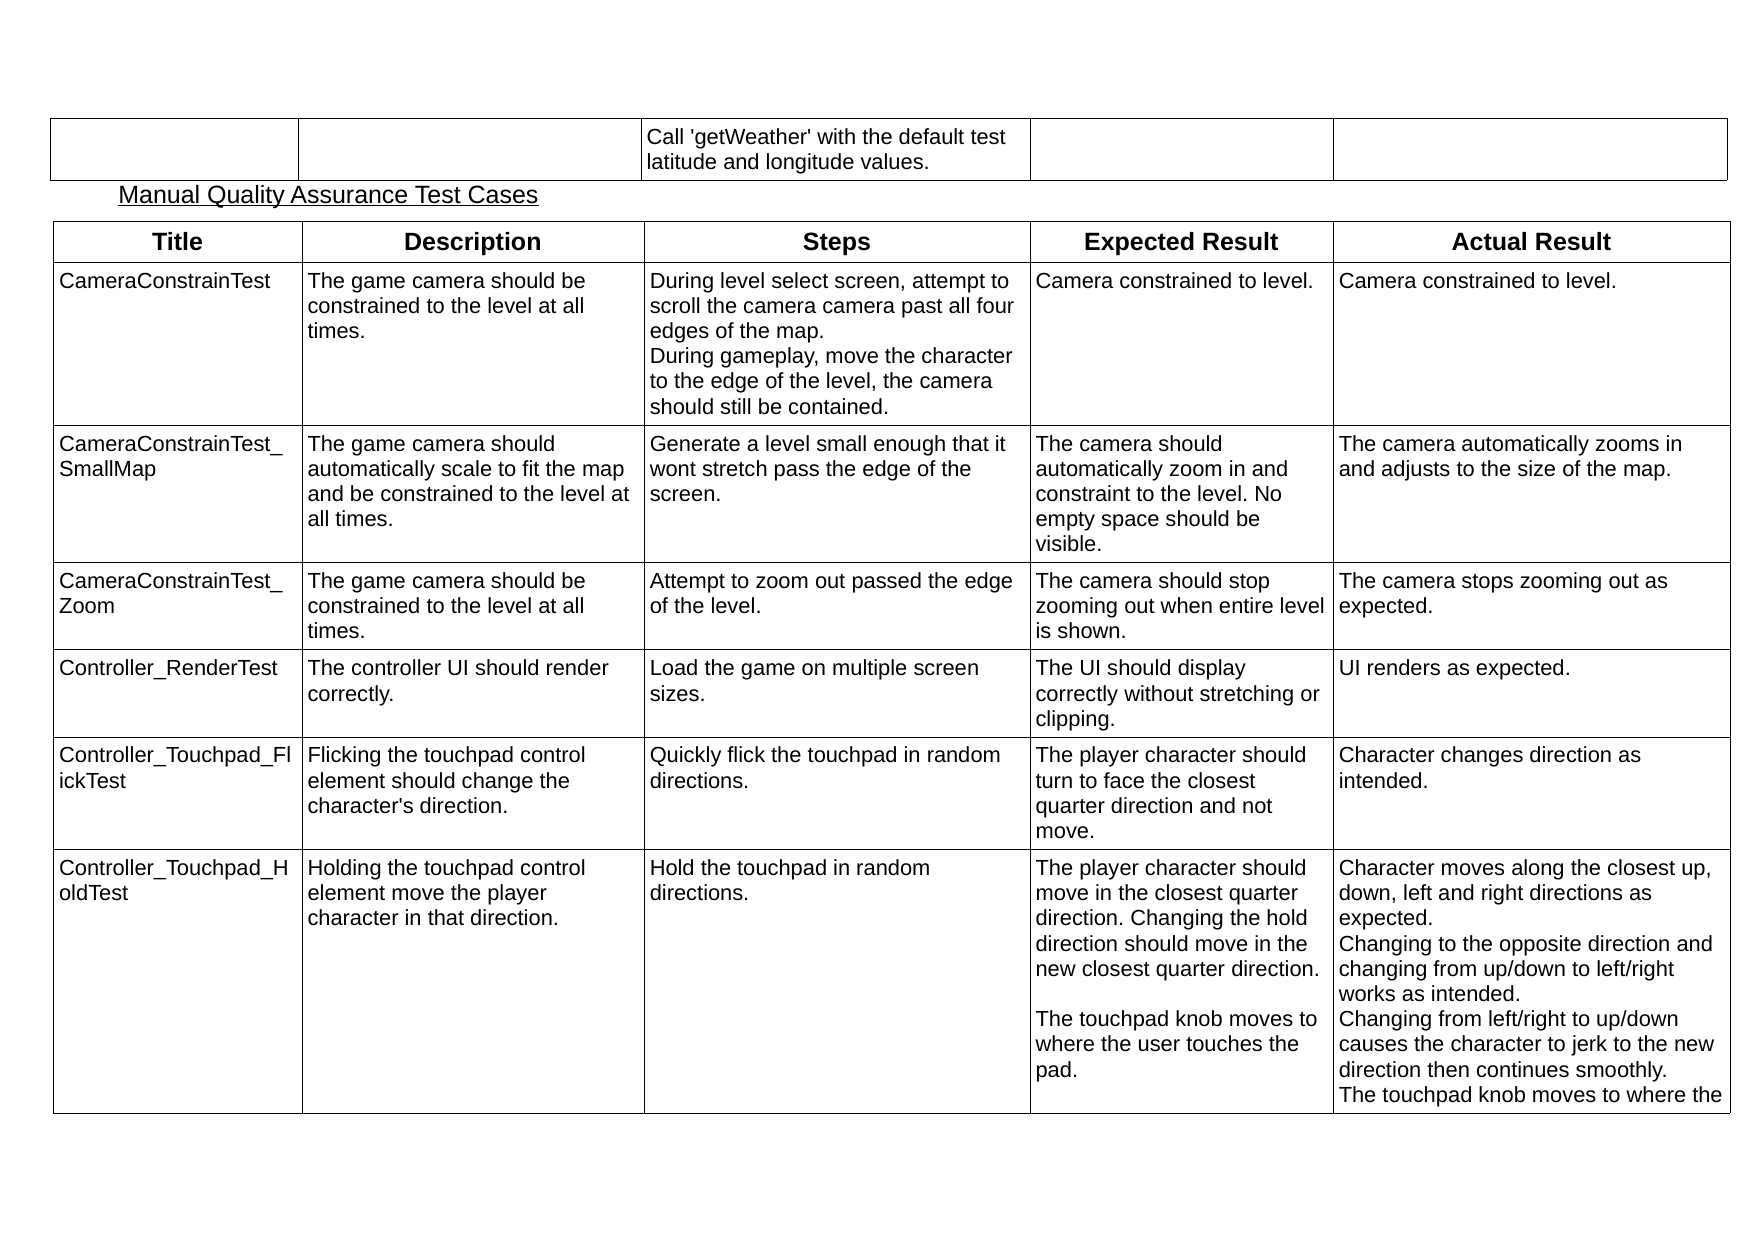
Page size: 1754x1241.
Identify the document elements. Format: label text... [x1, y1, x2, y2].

table_cell The UI should display correctly without stretching or clipping. [1031, 650, 1333, 737]
table_header Title [54, 222, 302, 262]
table_cell The player character should move in the closest quarter direction. Changing the hold direction should move in the new closest quarter direction. The touchpad knob moves to where the user touches the pad. [1031, 850, 1333, 1113]
table_cell The controller UI should render correctly. [303, 650, 644, 737]
table_cell CameraConstrainTest [54, 263, 302, 424]
table_cell The camera automatically zooms in and adjusts to the size of the map. [1334, 426, 1730, 562]
table_header Expected Result [1031, 222, 1333, 262]
table_cell During level select screen, attempt to scroll the camera camera past all four edges of the map. During gameplay, move the character to the edge of the level, the camera should still be contained. [645, 263, 1030, 424]
table_cell CameraConstrainTest_Zoom [54, 563, 302, 649]
table_cell CameraConstrainTest_SmallMap [54, 426, 302, 562]
table_header Steps [645, 222, 1030, 262]
table_header Description [303, 222, 644, 262]
table_cell Call 'getWeather' with the default test latitude and longitude values. [642, 119, 1030, 180]
table_cell Attempt to zoom out passed the edge of the level. [645, 563, 1030, 649]
table_cell Controller_Touchpad_FlickTest [54, 738, 302, 849]
table_cell [51, 119, 298, 180]
text Manual Quality Assurance Test Cases [118, 181, 1636, 209]
table_cell The game camera should automatically scale to fit the map and be constrained to the level at all times. [303, 426, 644, 562]
table_cell UI renders as expected. [1334, 650, 1730, 737]
table_cell [1031, 119, 1333, 180]
table_cell Camera constrained to level. [1334, 263, 1730, 424]
table_cell The game camera should be constrained to the level at all times. [303, 563, 644, 649]
table_cell Controller_Touchpad_HoldTest [54, 850, 302, 1113]
table_cell Flicking the touchpad control element should change the character's direction. [303, 738, 644, 849]
table_cell Quickly flick the touchpad in random directions. [645, 738, 1030, 849]
table_cell Holding the touchpad control element move the player character in that direction. [303, 850, 644, 1113]
table_cell The camera should stop zooming out when entire level is shown. [1031, 563, 1333, 649]
table_cell Character changes direction as intended. [1334, 738, 1730, 849]
table_cell Controller_RenderTest [54, 650, 302, 737]
table_cell [1334, 119, 1727, 180]
table_header Actual Result [1334, 222, 1730, 262]
table_cell The player character should turn to face the closest quarter direction and not move. [1031, 738, 1333, 849]
table_cell The camera should automatically zoom in and constraint to the level. No empty space should be visible. [1031, 426, 1333, 562]
table_cell Generate a level small enough that it wont stretch pass the edge of the screen. [645, 426, 1030, 562]
table_cell Character moves along the closest up, down, left and right directions as expected. Changing to the opposite direction and changing from up/down to left/right works as intended. Changing from left/right to up/down causes the character to jerk to the new direction then continues smoothly. The touchpad knob moves to where the [1334, 850, 1730, 1113]
table_cell Hold the touchpad in random directions. [645, 850, 1030, 1113]
table_cell [299, 119, 641, 180]
table_cell The camera stops zooming out as expected. [1334, 563, 1730, 649]
table_cell The game camera should be constrained to the level at all times. [303, 263, 644, 424]
table_cell Camera constrained to level. [1031, 263, 1333, 424]
table_cell Load the game on multiple screen sizes. [645, 650, 1030, 737]
